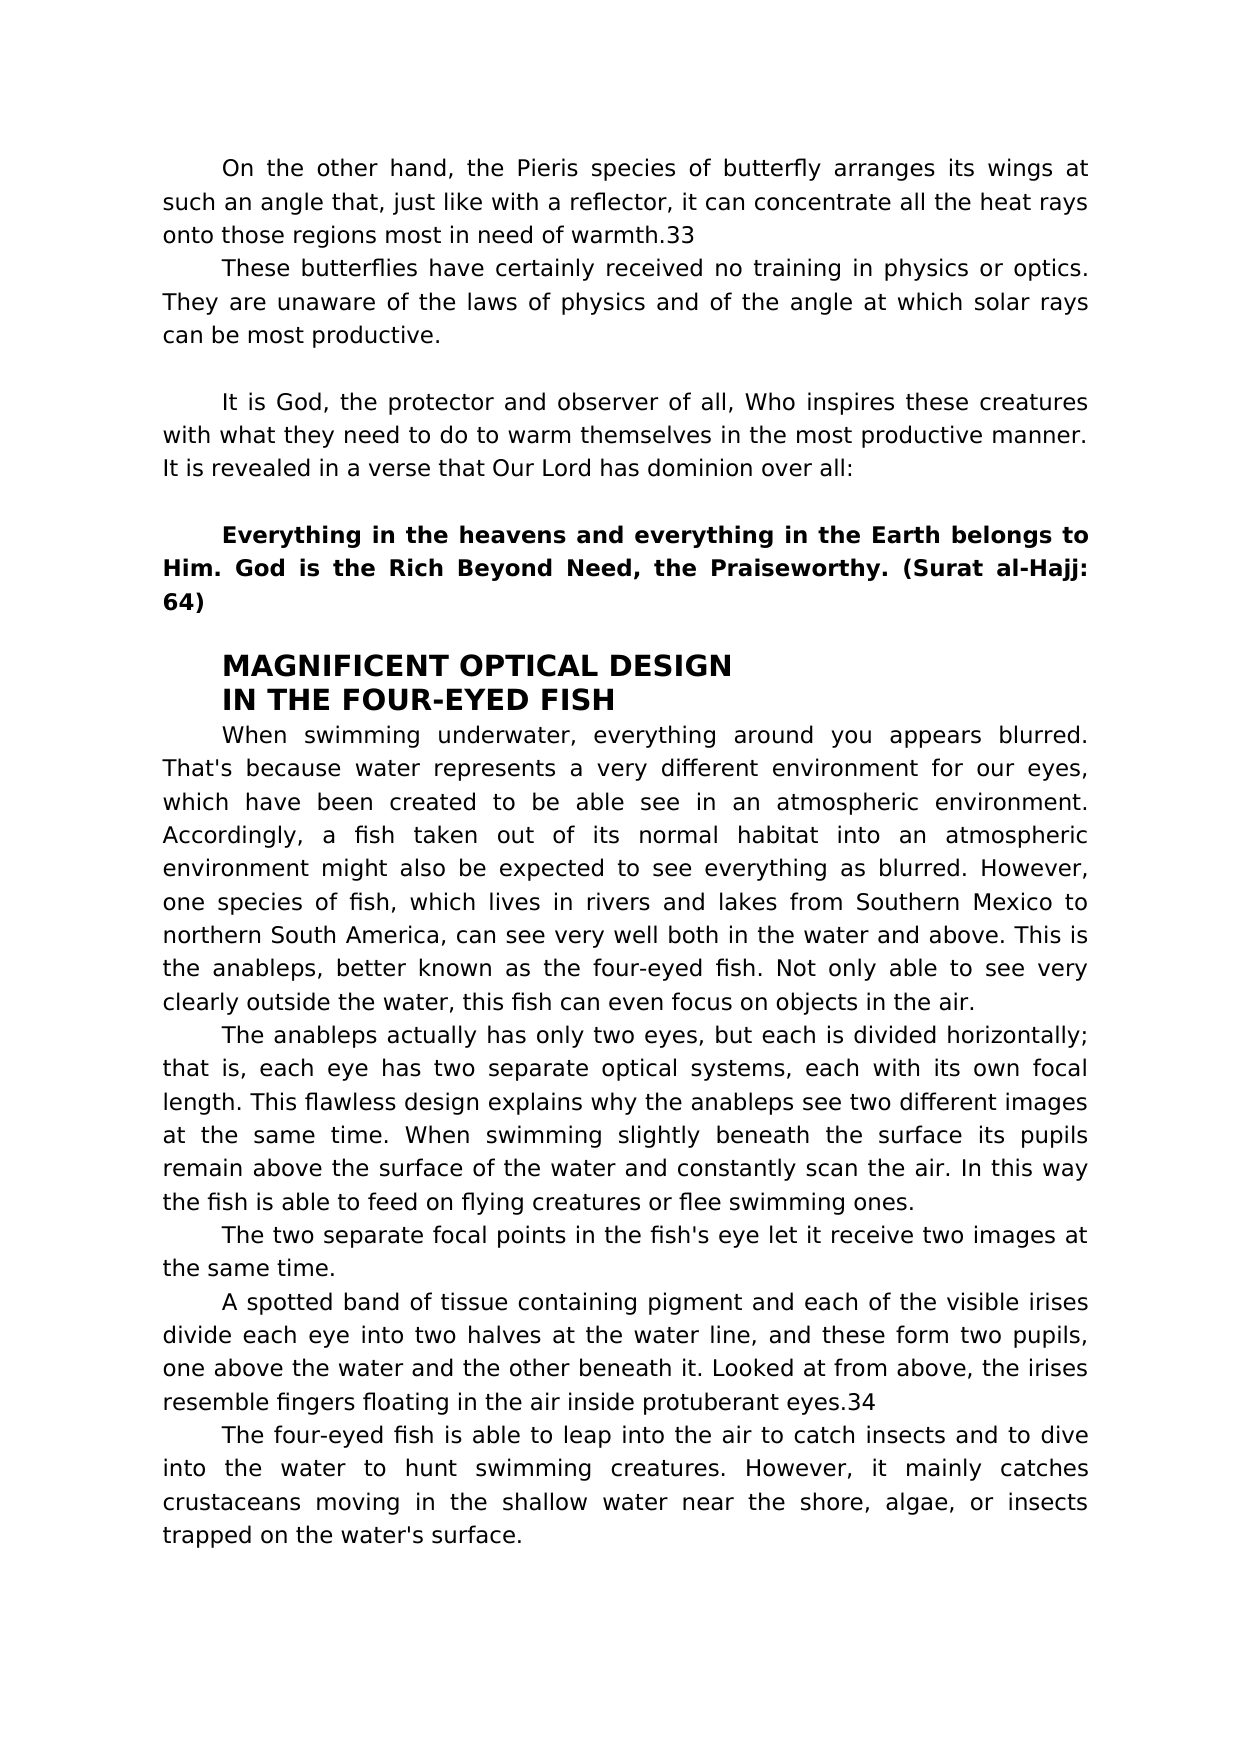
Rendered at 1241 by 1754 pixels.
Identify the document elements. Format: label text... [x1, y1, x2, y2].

text When swimming underwater, everything around you appears blurred. That's because water represents a very different environment for our eyes, which have been created to be able see in an atmospheric environment. Accordingly, a fish taken out of its normal habitat into an atmospheric environment might also be expected to see everything as blurred. However, one species of fish, which lives in rivers and lakes from Southern Mexico to northern South America, can see very well both in the water and above. This is the anableps, better known as the four-eyed fish. Not only able to see very clearly outside the water, this fish can even focus on objects in the air. [162, 717, 1090, 1017]
text IN THE FOUR-EYED FISH [162, 683, 1090, 717]
text A spotted band of tissue containing pigment and each of the visible irises divide each eye into two halves at the water line, and these form two pupils, one above the water and the other beneath it. Looked at from above, the irises resemble fingers floating in the air inside protuberant eyes.34 [162, 1283, 1090, 1417]
text Everything in the heavens and everything in the Earth belongs to Him. God is the Rich Beyond Need, the Praiseworthy. (Surat al-Hajj: 64) [162, 517, 1090, 617]
text The four-eyed fish is able to leap into the air to catch insects and to dive into the water to hunt swimming creatures. However, it mainly catches crustaceans moving in the shallow water near the shore, algae, or insects trapped on the water's surface. [162, 1417, 1090, 1550]
text The anableps actually has only two eyes, but each is divided horizontally; that is, each eye has two separate optical systems, each with its own focal length. This flawless design explains why the anableps see two different images at the same time. When swimming slightly beneath the surface its pupils remain above the surface of the water and constantly scan the air. In this way the fish is able to feed on flying creatures or flee swimming ones. [162, 1017, 1090, 1217]
text On the other hand, the Pieris species of butterfly arranges its wings at such an angle that, just like with a reflector, it can concentrate all the heat rays onto those regions most in need of warmth.33 [162, 150, 1090, 250]
text It is God, the protector and observer of all, Who inspires these creatures with what they need to do to warm themselves in the most productive manner. It is revealed in a verse that Our Lord has dominion over all: [162, 383, 1090, 483]
text The two separate focal points in the fish's eye let it receive two images at the same time. [162, 1217, 1090, 1283]
text MAGNIFICENT OPTICAL DESIGN [162, 650, 1090, 683]
text These butterflies have certainly received no training in physics or optics. They are unaware of the laws of physics and of the angle at which solar rays can be most productive. [162, 250, 1090, 350]
